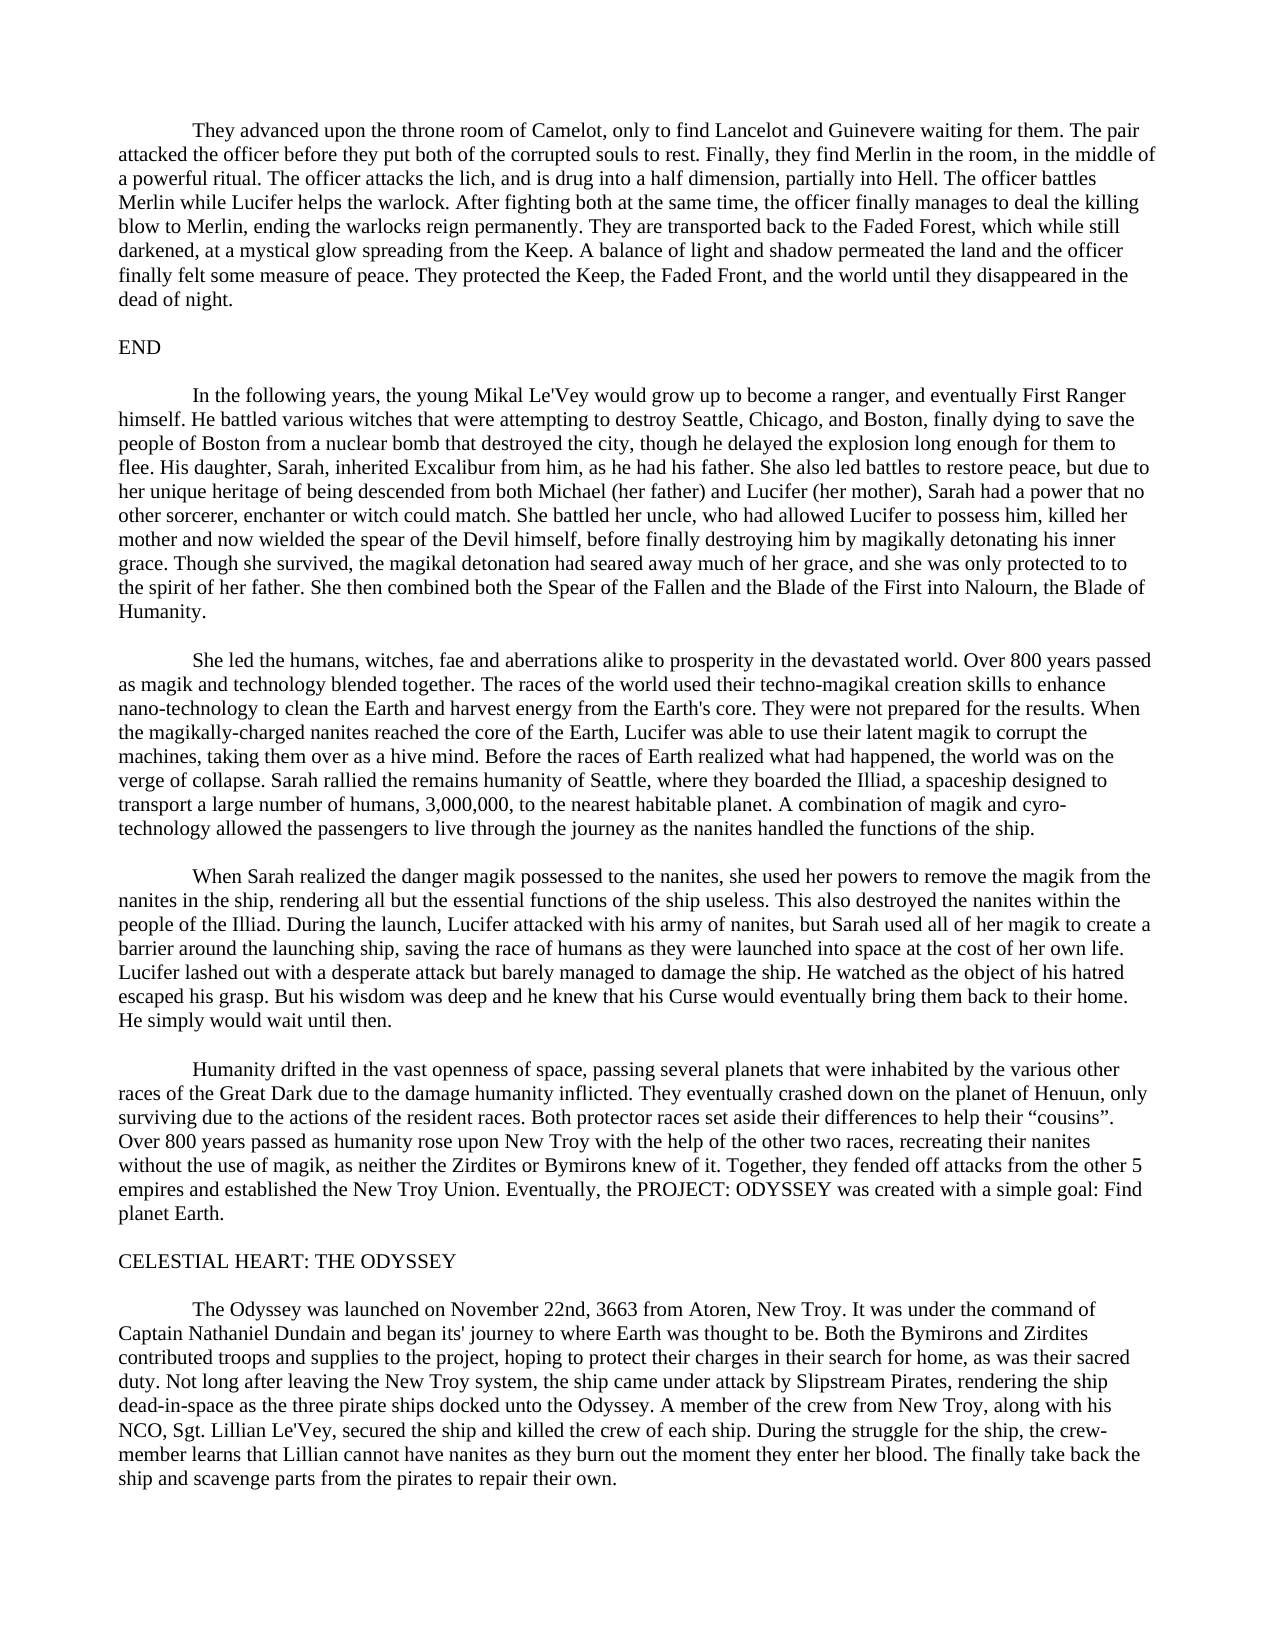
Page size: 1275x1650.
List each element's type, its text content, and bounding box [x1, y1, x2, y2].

text They advanced upon the throne room of Camelot, only to find Lancelot and Guinevere waiting for them. The pair attacked the officer before they put both of the corrupted souls to rest. Finally, they find Merlin in the room, in the middle of a powerful ritual. The officer attacks the lich, and is drug into a half dimension, partially into Hell. The officer battles Merlin while Lucifer helps the warlock. After fighting both at the same time, the officer finally manages to deal the killing blow to Merlin, ending the warlocks reign permanently. They are transported back to the Faded Forest, which while still darkened, at a mystical glow spreading from the Keep. A balance of light and shadow permeated the land and the officer finally felt some measure of peace. They protected the Keep, the Faded Front, and the world until they disappeared in the dead of night. [118, 118, 1157, 311]
text CELESTIAL HEART: THE ODYSSEY [118, 1249, 1157, 1273]
text When Sarah realized the danger magik possessed to the nanites, she used her powers to remove the magik from the nanites in the ship, rendering all but the essential functions of the ship useless. This also destroyed the nanites within the people of the Illiad. During the launch, Lucifer attacked with his army of nanites, but Sarah used all of her magik to create a barrier around the launching ship, saving the race of humans as they were launched into space at the cost of her own life. Lucifer lashed out with a desperate attack but barely managed to damage the ship. He watched as the object of his hatred escaped his grasp. But his wisdom was deep and he knew that his Curse would eventually bring them back to their home. He simply would wait until then. [118, 864, 1157, 1032]
text END [118, 335, 1157, 359]
text Humanity drifted in the vast openness of space, passing several planets that were inhabited by the various other races of the Great Dark due to the damage humanity inflicted. They eventually crashed down on the planet of Henuun, only surviving due to the actions of the resident races. Both protector races set aside their differences to help their “cousins”. Over 800 years passed as humanity rose upon New Troy with the help of the other two races, recreating their nanites without the use of magik, as neither the Zirdites or Bymirons knew of it. Together, they fended off attacks from the other 5 empires and established the New Troy Union. Eventually, the PROJECT: ODYSSEY was created with a simple goal: Find planet Earth. [118, 1057, 1157, 1225]
text The Odyssey was launched on November 22nd, 3663 from Atoren, New Troy. It was under the command of Captain Nathaniel Dundain and began its' journey to where Earth was thought to be. Both the Bymirons and Zirdites contributed troops and supplies to the project, hoping to protect their charges in their search for home, as was their sacred duty. Not long after leaving the New Troy system, the ship came under attack by Slipstream Pirates, rendering the ship dead-in-space as the three pirate ships docked unto the Odyssey. A member of the crew from New Troy, along with his NCO, Sgt. Lillian Le'Vey, secured the ship and killed the crew of each ship. During the struggle for the ship, the crew-member learns that Lillian cannot have nanites as they burn out the moment they enter her blood. The finally take back the ship and scavenge parts from the pirates to repair their own. [118, 1297, 1157, 1490]
text She led the humans, witches, fae and aberrations alike to prosperity in the devastated world. Over 800 years passed as magik and technology blended together. The races of the world used their techno-magikal creation skills to enhance nano-technology to clean the Earth and harvest energy from the Earth's core. They were not prepared for the results. When the magikally-charged nanites reached the core of the Earth, Lucifer was able to use their latent magik to corrupt the machines, taking them over as a hive mind. Before the races of Earth realized what had happened, the world was on the verge of collapse. Sarah rallied the remains humanity of Seattle, where they boarded the Illiad, a spaceship designed to transport a large number of humans, 3,000,000, to the nearest habitable planet. A combination of magik and cyro-technology allowed the passengers to live through the journey as the nanites handled the functions of the ship. [118, 647, 1157, 840]
text In the following years, the young Mikal Le'Vey would grow up to become a ranger, and eventually First Ranger himself. He battled various witches that were attempting to destroy Seattle, Chicago, and Boston, finally dying to save the people of Boston from a nuclear bomb that destroyed the city, though he delayed the explosion long enough for them to flee. His daughter, Sarah, inherited Excalibur from him, as he had his father. She also led battles to restore peace, but due to her unique heritage of being descended from both Michael (her father) and Lucifer (her mother), Sarah had a power that no other sorcerer, enchanter or witch could match. She battled her uncle, who had allowed Lucifer to possess him, killed her mother and now wielded the spear of the Devil himself, before finally destroying him by magikally detonating his inner grace. Though she survived, the magikal detonation had seared away much of her grace, and she was only protected to to the spirit of her father. She then combined both the Spear of the Fallen and the Blade of the First into Nalourn, the Blade of Humanity. [118, 383, 1157, 623]
